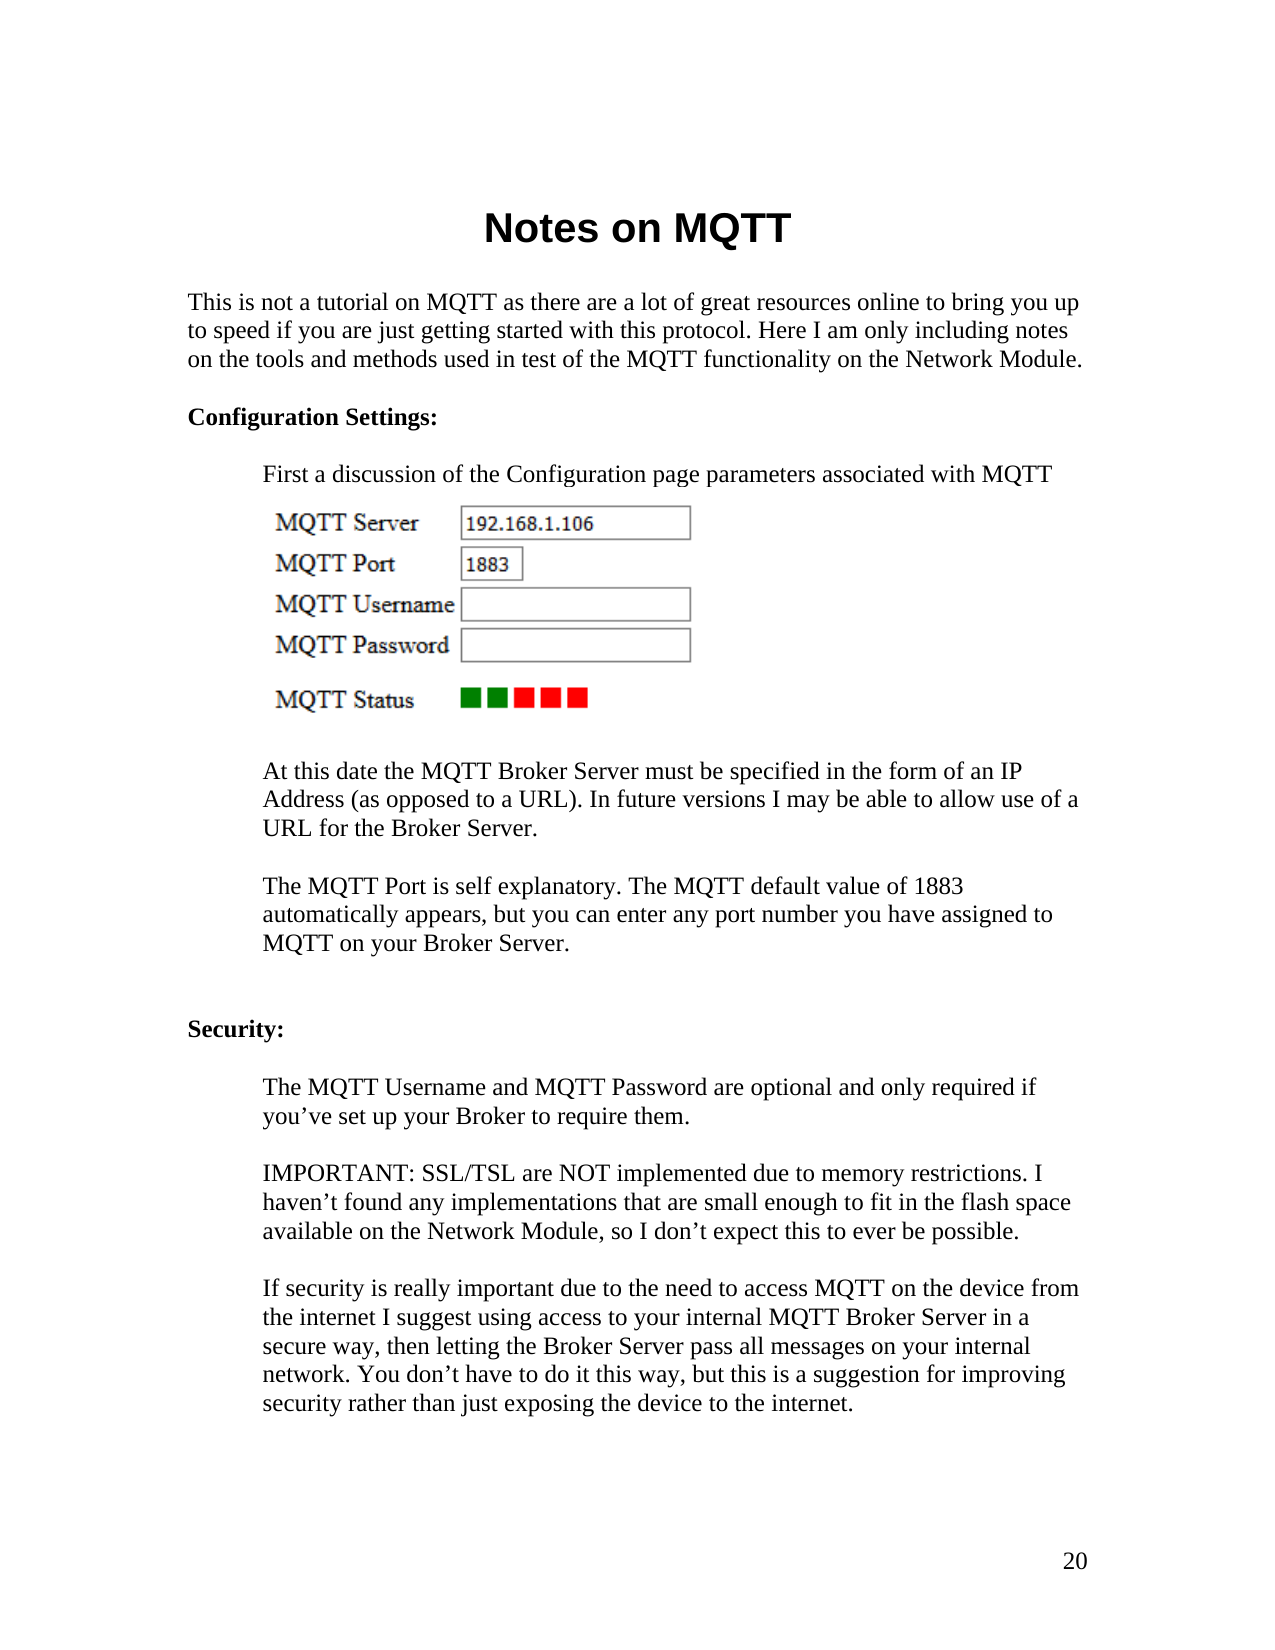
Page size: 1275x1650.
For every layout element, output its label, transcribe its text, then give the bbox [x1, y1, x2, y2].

picture [262, 487, 718, 727]
text Security: [187, 1014, 1087, 1043]
text IMPORTANT: SSL/TSL are NOT implemented due to memory restrictions. I haven’t found any implementations that are small enough to fit in the flash space available on the Network Module, so I don’t expect this to ever be possible. [262, 1158, 1087, 1244]
text At this date the MQTT Broker Server must be specified in the form of an IP Address (as opposed to a URL). In future versions I may be able to allow use of a URL for the Broker Server. [262, 756, 1087, 842]
subtitle Notes on MQTT [187, 204, 1087, 252]
text The MQTT Port is self explanatory. The MQTT default value of 1883 automatically appears, but you can enter any port number you have assigned to MQTT on your Broker Server. [262, 871, 1087, 957]
text Configuration Settings: [187, 402, 1087, 430]
text This is not a tutorial on MQTT as there are a lot of great resources online to bring you up to speed if you are just getting started with this protocol. Here I am only including notes on the tools and methods used in test of the MQTT functionality on the Network Module. [187, 287, 1087, 373]
text The MQTT Username and MQTT Password are optional and only required if you’ve set up your Broker to require them. [262, 1072, 1087, 1129]
text First a discussion of the Configuration page parameters associated with MQTT [262, 459, 1087, 488]
text If security is really important due to the need to access MQTT on the device from the internet I suggest using access to your internal MQTT Broker Server in a secure way, then letting the Broker Server pass all messages on your internal network. You don’t have to do it this way, but this is a suggestion for improving security rather than just exposing the device to the internet. [262, 1273, 1087, 1417]
